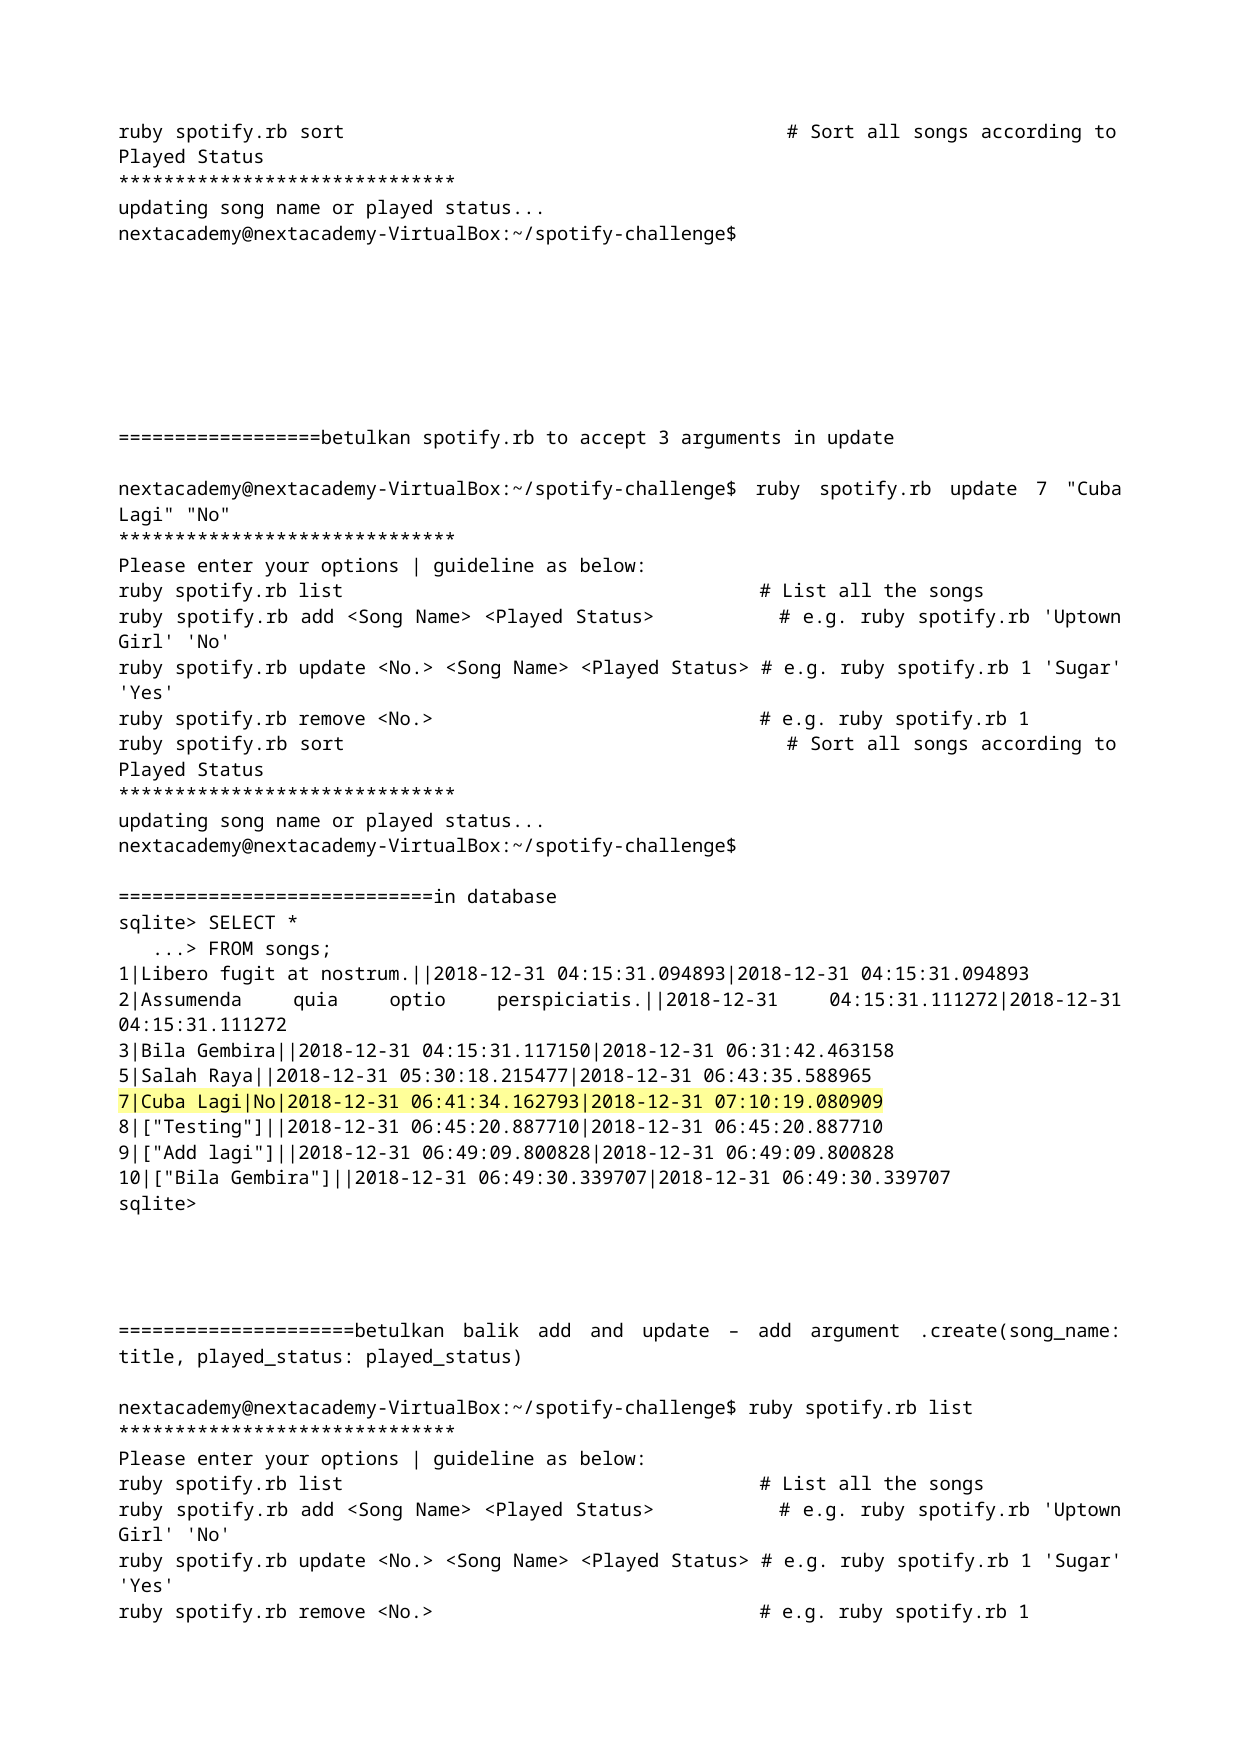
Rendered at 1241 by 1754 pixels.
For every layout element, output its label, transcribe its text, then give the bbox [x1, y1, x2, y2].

text 5|Salah Raya||2018-12-31 05:30:18.215477|2018-12-31 06:43:35.588965 [118, 1062, 1122, 1088]
text 7|Cuba Lagi|No|2018-12-31 06:41:34.162793|2018-12-31 07:10:19.080909 [118, 1088, 1122, 1113]
text =====================betulkan balik add and update – add argument .create(song_name: title, played_status: played_status) [118, 1318, 1122, 1369]
text ...> FROM songs; [118, 935, 1122, 960]
text 9|["Add lagi"]||2018-12-31 06:49:09.800828|2018-12-31 06:49:09.800828 [118, 1139, 1122, 1164]
text ruby spotify.rb list # List all the songs [118, 577, 1122, 603]
text ruby spotify.rb remove <No.> # e.g. ruby spotify.rb 1 [118, 705, 1122, 731]
text sqlite> [118, 1190, 1122, 1216]
text nextacademy@nextacademy-VirtualBox:~/spotify-challenge$ [118, 833, 1122, 858]
text ****************************** [118, 782, 1122, 807]
text ****************************** [118, 169, 1122, 195]
text 8|["Testing"]||2018-12-31 06:45:20.887710|2018-12-31 06:45:20.887710 [118, 1113, 1122, 1139]
text Please enter your options | guideline as below: [118, 552, 1122, 577]
text ruby spotify.rb remove <No.> # e.g. ruby spotify.rb 1 [118, 1598, 1122, 1624]
text ruby spotify.rb add <Song Name> <Played Status> # e.g. ruby spotify.rb 'Uptown Girl' 'No' [118, 1496, 1122, 1547]
text updating song name or played status... [118, 807, 1122, 833]
text updating song name or played status... [118, 195, 1122, 220]
text ============================in database [118, 884, 1122, 909]
text sqlite> SELECT * [118, 909, 1122, 935]
text ruby spotify.rb add <Song Name> <Played Status> # e.g. ruby spotify.rb 'Uptown Girl' 'No' [118, 603, 1122, 654]
text 3|Bila Gembira||2018-12-31 04:15:31.117150|2018-12-31 06:31:42.463158 [118, 1037, 1122, 1062]
text Please enter your options | guideline as below: [118, 1445, 1122, 1471]
text ruby spotify.rb sort # Sort all songs according to Played Status [118, 118, 1122, 169]
text nextacademy@nextacademy-VirtualBox:~/spotify-challenge$ ruby spotify.rb list [118, 1394, 1122, 1420]
text ****************************** [118, 1420, 1122, 1445]
text ruby spotify.rb list # List all the songs [118, 1471, 1122, 1496]
text ==================betulkan spotify.rb to accept 3 arguments in update [118, 424, 1122, 450]
text ****************************** [118, 526, 1122, 552]
text ruby spotify.rb update <No.> <Song Name> <Played Status> # e.g. ruby spotify.rb 1 'Sugar' 'Yes' [118, 654, 1122, 705]
text nextacademy@nextacademy-VirtualBox:~/spotify-challenge$ ruby spotify.rb update 7 "Cuba Lagi" "No" [118, 475, 1122, 526]
text 2|Assumenda quia optio perspiciatis.||2018-12-31 04:15:31.111272|2018-12-31 04:15:31.111272 [118, 986, 1122, 1037]
text 1|Libero fugit at nostrum.||2018-12-31 04:15:31.094893|2018-12-31 04:15:31.094893 [118, 960, 1122, 986]
text nextacademy@nextacademy-VirtualBox:~/spotify-challenge$ [118, 220, 1122, 246]
text ruby spotify.rb sort # Sort all songs according to Played Status [118, 731, 1122, 782]
text 10|["Bila Gembira"]||2018-12-31 06:49:30.339707|2018-12-31 06:49:30.339707 [118, 1164, 1122, 1190]
text ruby spotify.rb update <No.> <Song Name> <Played Status> # e.g. ruby spotify.rb 1 'Sugar' 'Yes' [118, 1547, 1122, 1598]
